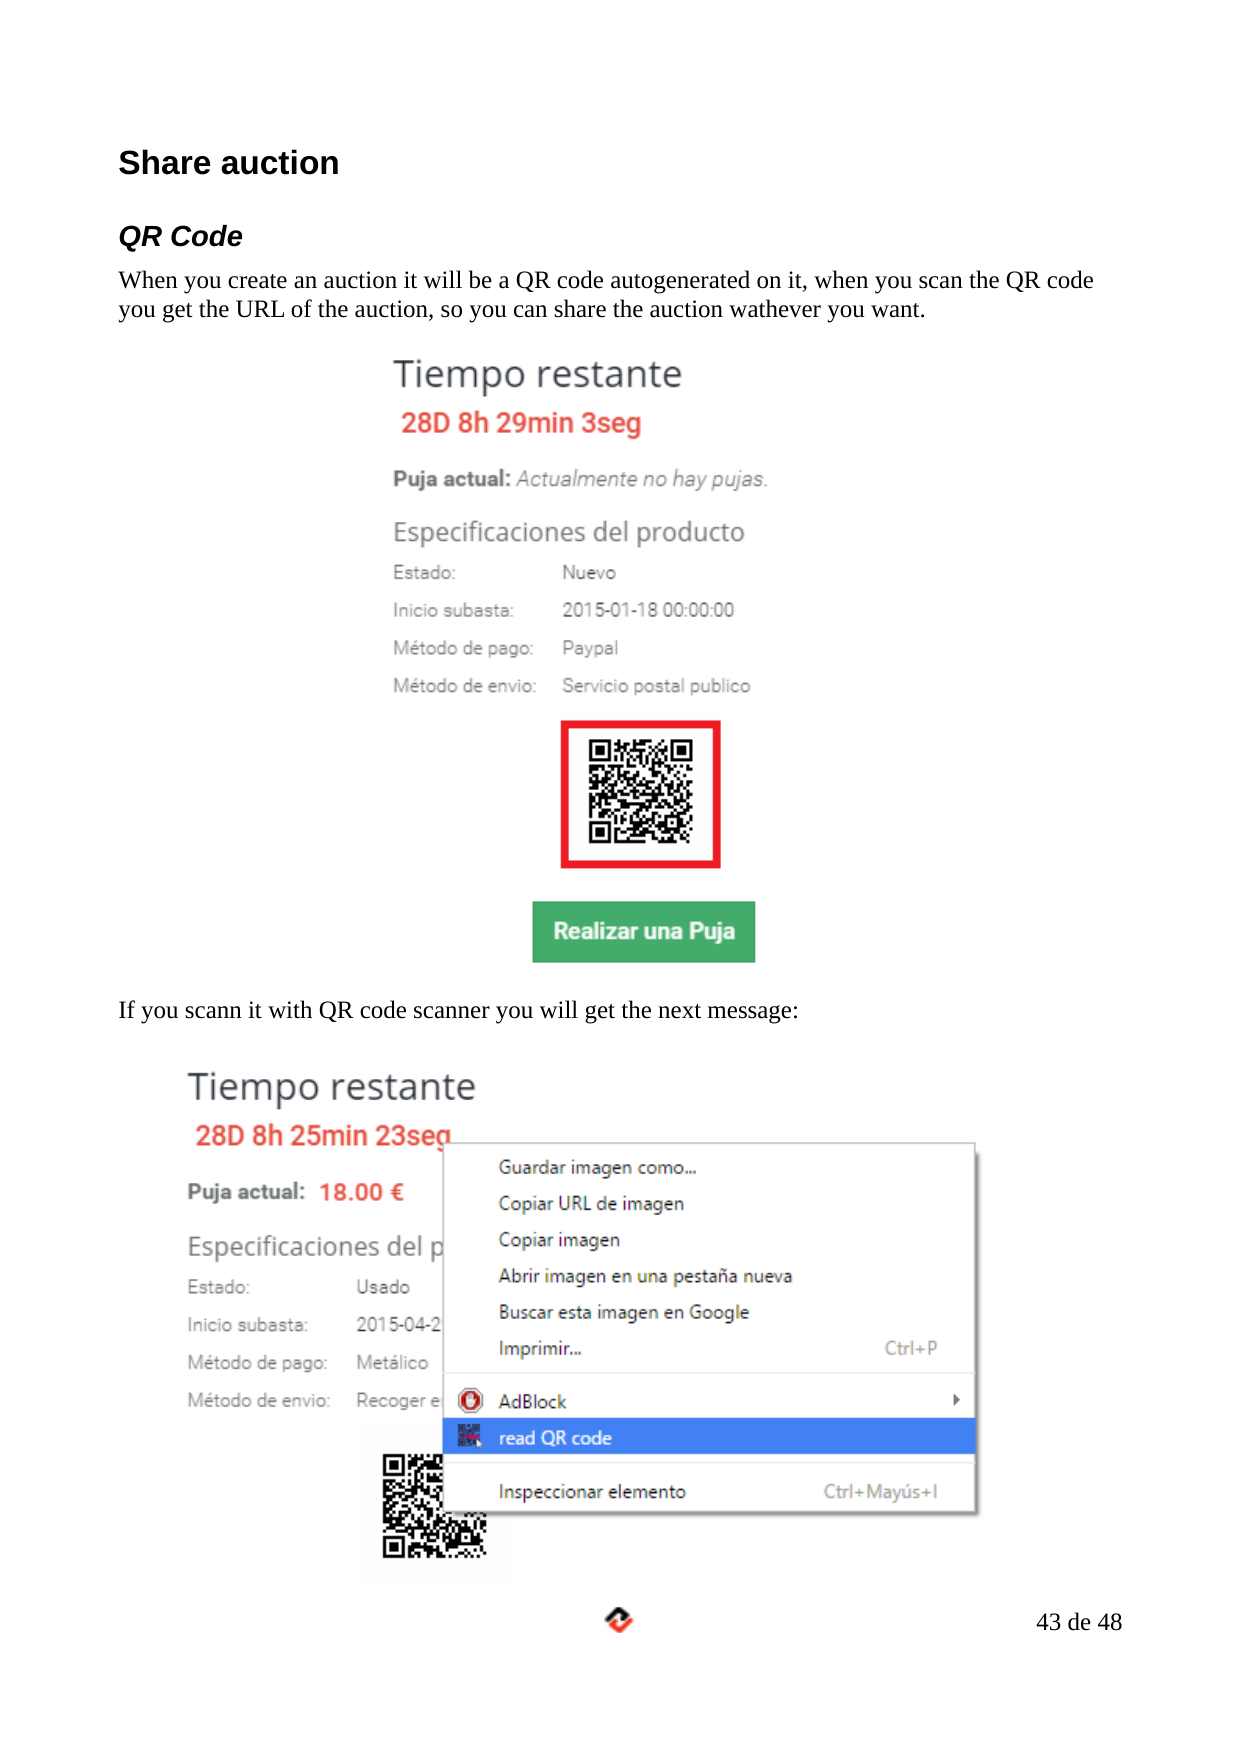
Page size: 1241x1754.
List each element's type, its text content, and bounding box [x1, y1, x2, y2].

text If you scann it with QR code scanner you will get the next message: [118, 995, 1122, 1024]
subtitle QR Code [118, 219, 1122, 253]
subtitle Share auction [118, 143, 1122, 182]
text When you create an auction it will be a QR code autogenerated on it, when you scan the QR code you get the URL of the auction, so you can share the auction wathever you want. [118, 265, 1122, 323]
